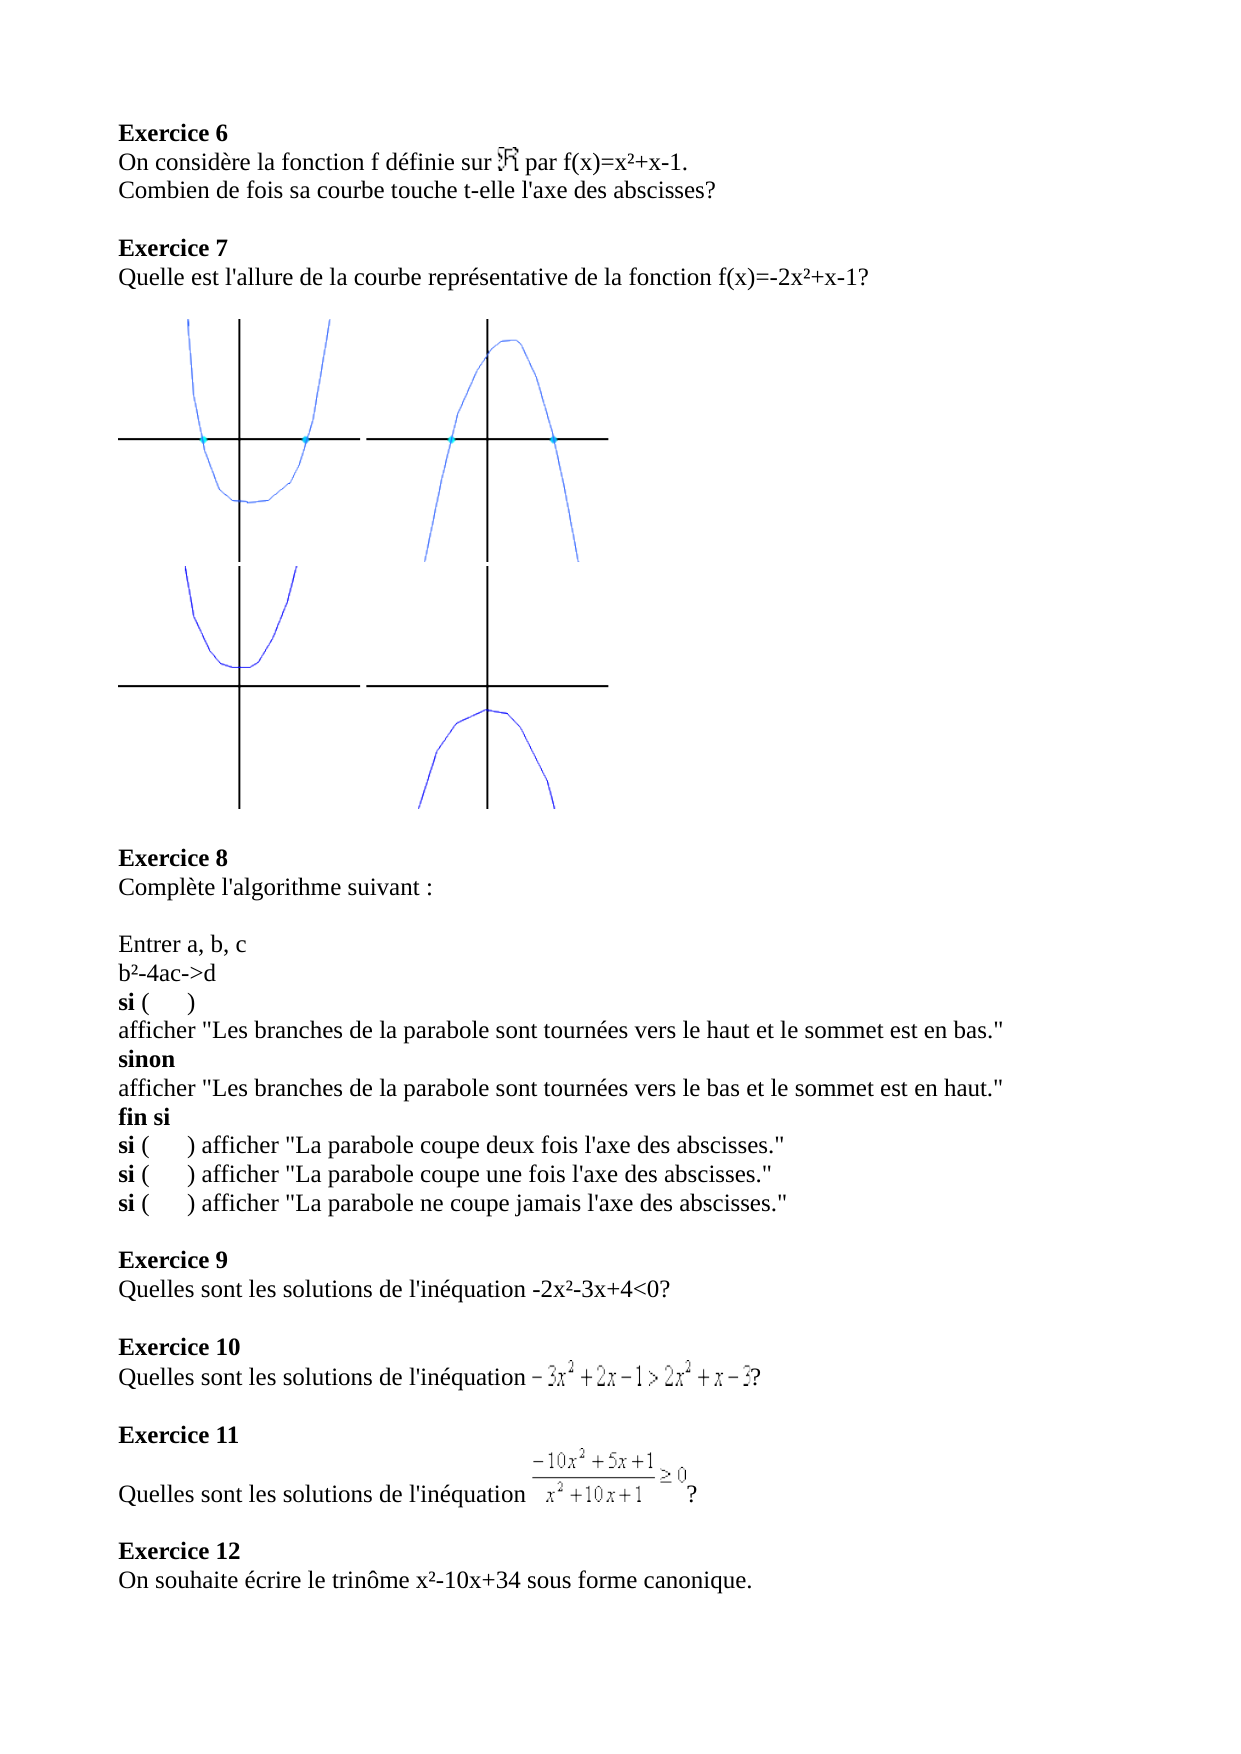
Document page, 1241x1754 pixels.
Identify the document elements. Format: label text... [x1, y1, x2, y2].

text Exercice 10 Quelles sont les solutions de l'inéquation ? [118, 1332, 1122, 1391]
picture [532, 1360, 750, 1386]
text Exercice 9 Quelles sont les solutions de l'inéquation -2x²-3x+4<0? [118, 1245, 1122, 1303]
picture [366, 319, 609, 562]
text Exercice 11 Quelles sont les solutions de l'inéquation ? [118, 1420, 1122, 1507]
picture [118, 319, 361, 562]
picture [118, 566, 361, 809]
text Exercice 7 Quelle est l'allure de la courbe représentative de la fonction f(x)=-2x²+x-1? [118, 233, 1122, 814]
picture [366, 566, 609, 809]
picture [497, 147, 519, 171]
text Exercice 6 On considère la fonction f définie sur par f(x)=x²+x-1. Combien de fois sa courbe touche t-elle l'axe des abscisses? [118, 118, 1122, 204]
text Exercice 12 On souhaite écrire le trinôme x²-10x+34 sous forme canonique. [118, 1536, 1122, 1594]
picture [532, 1448, 686, 1502]
text Exercice 8 Complète l'algorithme suivant : Entrer a, b, c b²-4ac->d si ( ) afficher "Les branches de la parabole sont tournées vers le haut et le sommet est en bas." sinon afficher "Les branches de la parabole sont tournées vers le bas et le sommet est en haut." fin si si ( ) afficher "La parabole coupe deux fois l'axe des abscisses." si ( ) afficher "La parabole coupe une fois l'axe des abscisses." si ( ) afficher "La parabole ne coupe jamais l'axe des abscisses." [118, 843, 1122, 1217]
